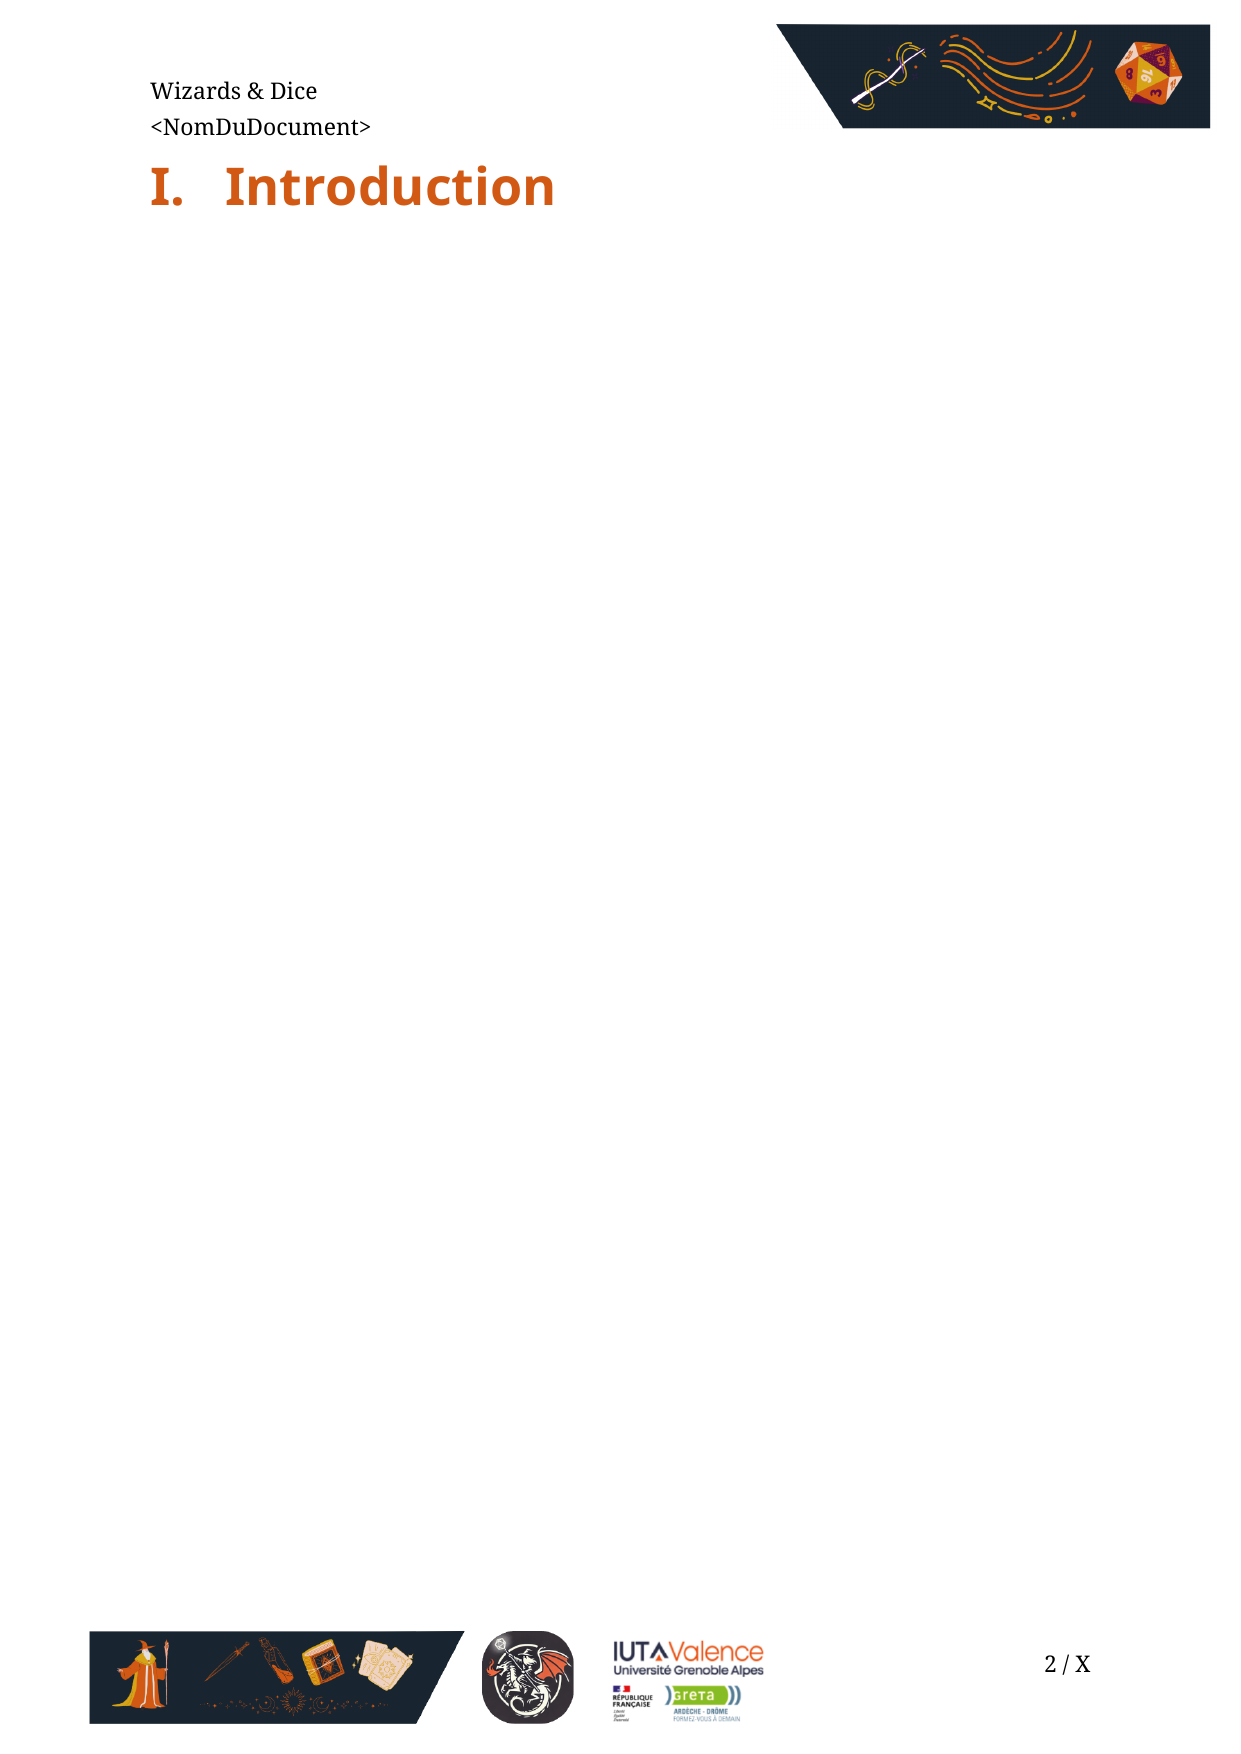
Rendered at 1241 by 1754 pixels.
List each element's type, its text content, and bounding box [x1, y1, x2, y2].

subtitle Introduction [150, 150, 1090, 221]
picture [81, 1620, 788, 1733]
picture [771, 21, 1218, 131]
